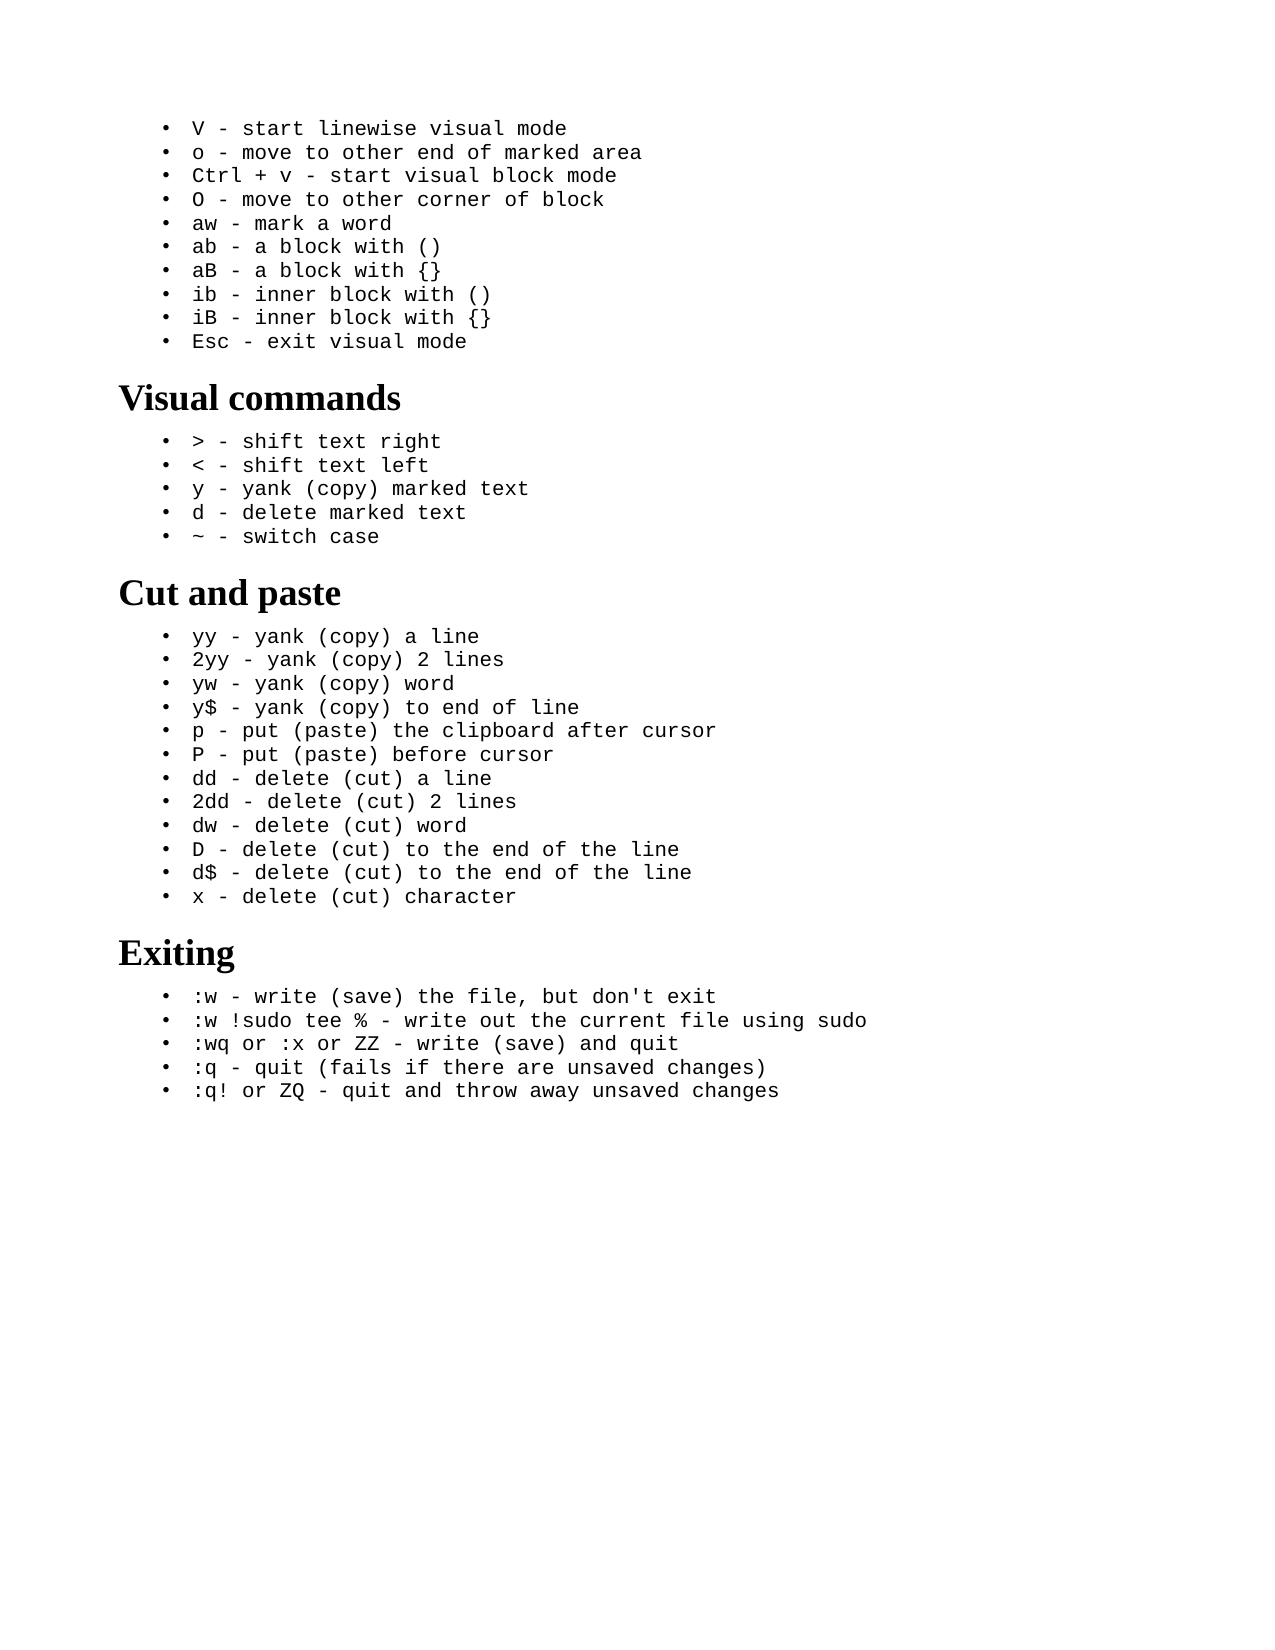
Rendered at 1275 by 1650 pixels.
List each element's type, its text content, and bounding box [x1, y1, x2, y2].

list p - put (paste) the clipboard after cursor [162, 720, 1157, 744]
list x - delete (cut) character [162, 886, 1157, 909]
list d - delete marked text [162, 502, 1157, 526]
list dd - delete (cut) a line [162, 768, 1157, 791]
list aB - a block with {} [162, 260, 1157, 284]
list ib - inner block with () [162, 284, 1157, 307]
list > - shift text right [162, 431, 1157, 455]
list D - delete (cut) to the end of the line [162, 838, 1157, 862]
subtitle Exiting [118, 930, 1157, 973]
list :q - quit (fails if there are unsaved changes) [162, 1057, 1157, 1081]
list V - start linewise visual mode [162, 118, 1157, 142]
list :w !sudo tee % - write out the current file using sudo [162, 1009, 1157, 1033]
list y$ - yank (copy) to end of line [162, 697, 1157, 720]
list yy - yank (copy) a line [162, 626, 1157, 649]
list ab - a block with () [162, 236, 1157, 260]
list yw - yank (copy) word [162, 673, 1157, 697]
list 2dd - delete (cut) 2 lines [162, 791, 1157, 815]
subtitle Cut and paste [118, 570, 1157, 613]
list O - move to other corner of block [162, 189, 1157, 213]
list iB - inner block with {} [162, 307, 1157, 331]
list P - put (paste) before cursor [162, 744, 1157, 768]
list ~ - switch case [162, 526, 1157, 549]
list aw - mark a word [162, 213, 1157, 236]
list o - move to other end of marked area [162, 142, 1157, 165]
list :q! or ZQ - quit and throw away unsaved changes [162, 1081, 1157, 1104]
subtitle Visual commands [118, 375, 1157, 418]
list :w - write (save) the file, but don't exit [162, 986, 1157, 1009]
list d$ - delete (cut) to the end of the line [162, 862, 1157, 886]
list :wq or :x or ZZ - write (save) and quit [162, 1033, 1157, 1057]
list y - yank (copy) marked text [162, 478, 1157, 502]
list 2yy - yank (copy) 2 lines [162, 649, 1157, 673]
list < - shift text left [162, 455, 1157, 478]
list Esc - exit visual mode [162, 331, 1157, 354]
list Ctrl + v - start visual block mode [162, 165, 1157, 189]
list dw - delete (cut) word [162, 815, 1157, 838]
